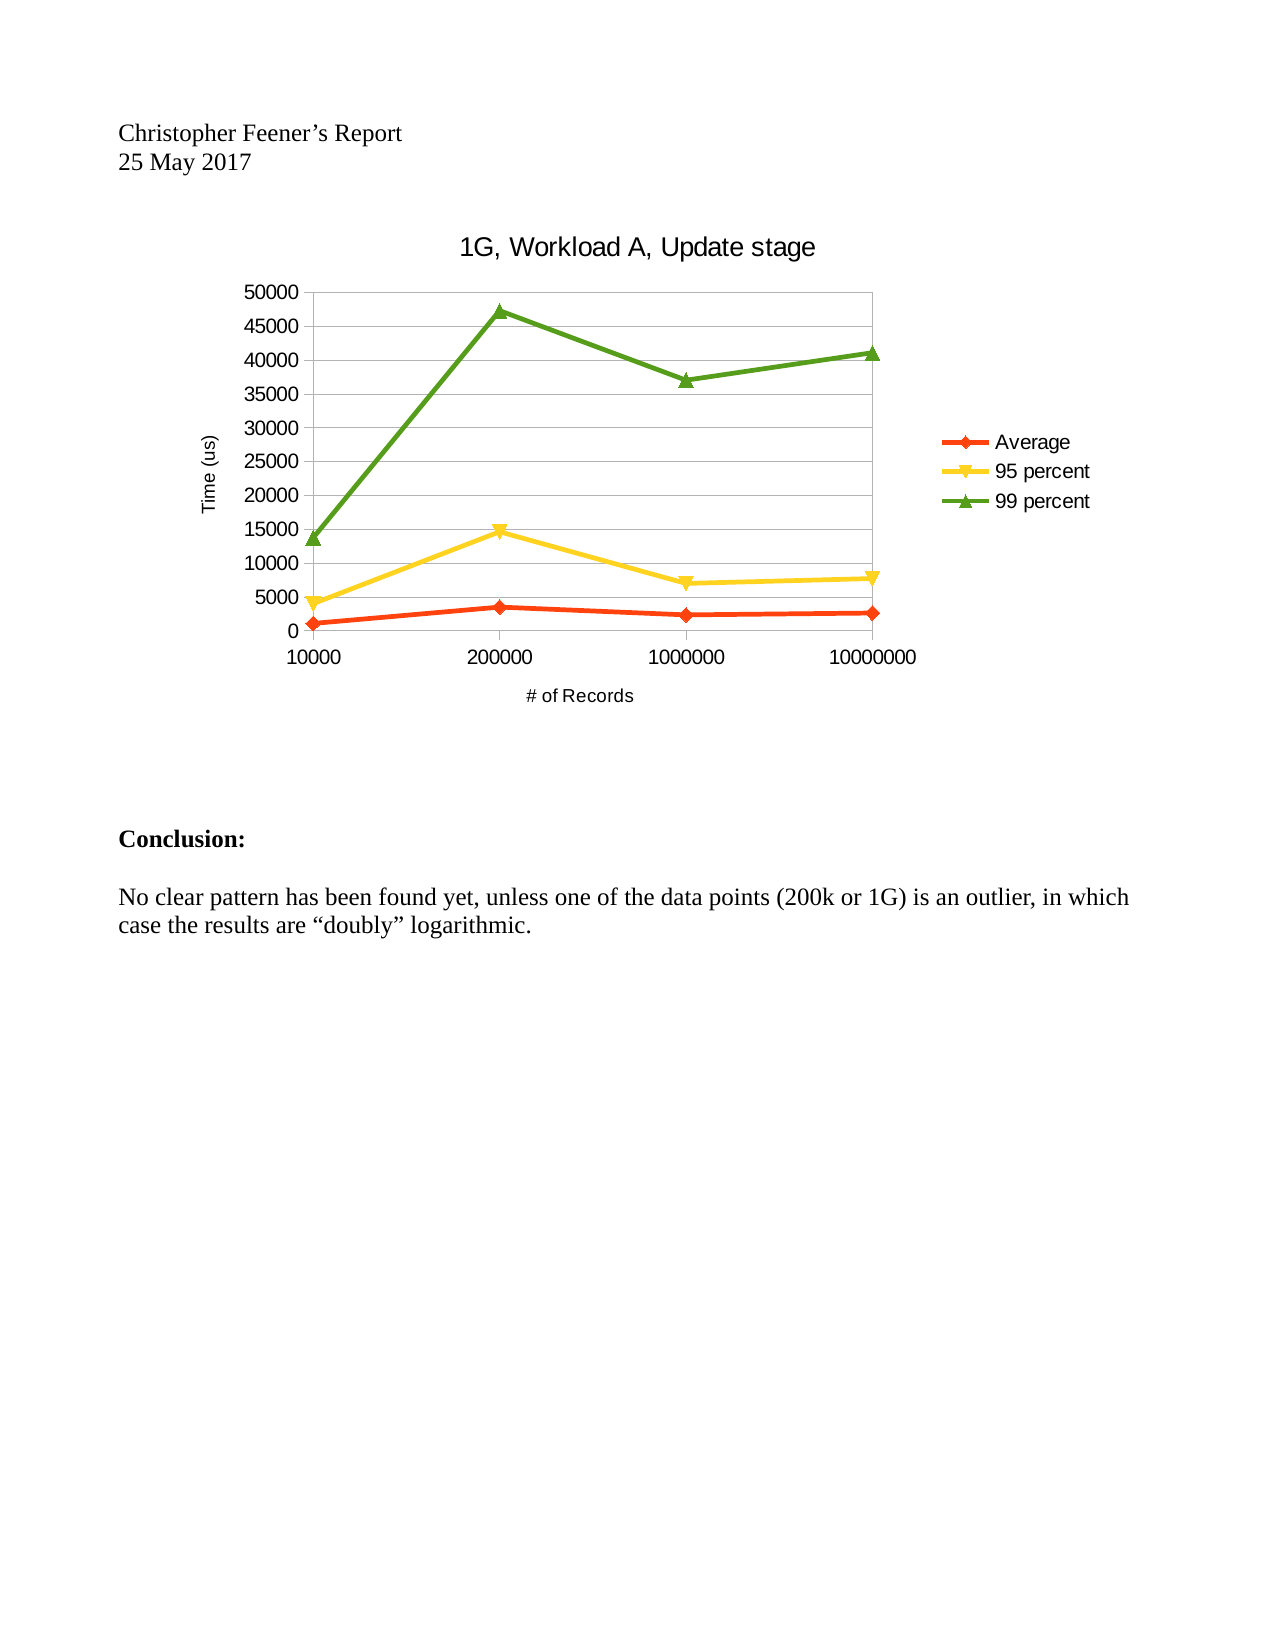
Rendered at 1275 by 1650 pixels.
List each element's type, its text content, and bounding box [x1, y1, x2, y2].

text Conclusion: [118, 824, 1157, 853]
text No clear pattern has been found yet, unless one of the data points (200k or 1G) is an outlier, in which case the results are “doubly” logarithmic. [118, 882, 1157, 939]
